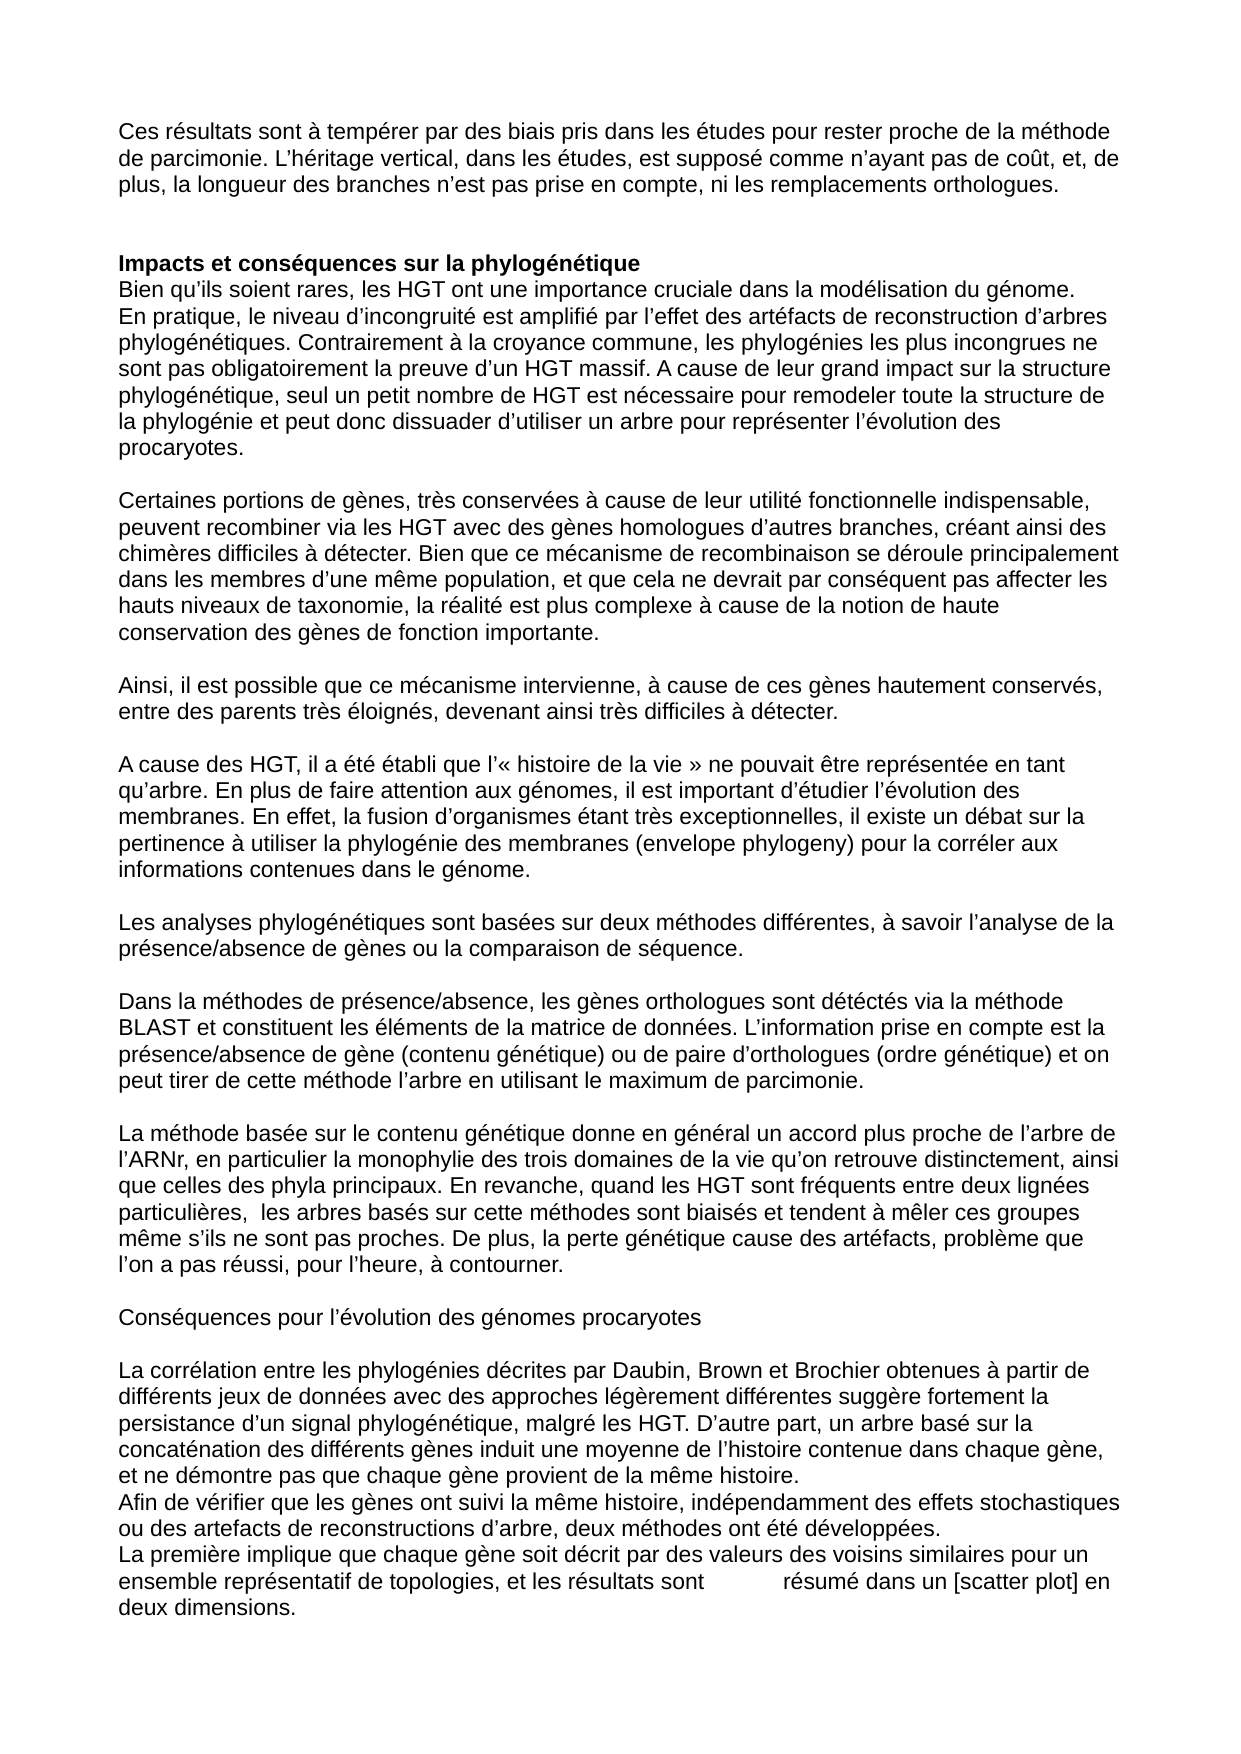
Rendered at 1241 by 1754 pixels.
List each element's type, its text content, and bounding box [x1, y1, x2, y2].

text Dans la méthodes de présence/absence, les gènes orthologues sont détéctés via la méthode BLAST et constituent les éléments de la matrice de données. L’information prise en compte est la présence/absence de gène (contenu génétique) ou de paire d’orthologues (ordre génétique) et on peut tirer de cette méthode l’arbre en utilisant le maximum de parcimonie. [118, 988, 1122, 1093]
text A cause des HGT, il a été établi que l’« histoire de la vie » ne pouvait être représentée en tant qu’arbre. En plus de faire attention aux génomes, il est important d’étudier l’évolution des membranes. En effet, la fusion d’organismes étant très exceptionnelles, il existe un débat sur la pertinence à utiliser la phylogénie des membranes (envelope phylogeny) pour la corréler aux informations contenues dans le génome. [118, 751, 1122, 882]
text Afin de vérifier que les gènes ont suivi la même histoire, indépendamment des effets stochastiques ou des artefacts de reconstructions d’arbre, deux méthodes ont été développées. [118, 1488, 1122, 1541]
text Conséquences pour l’évolution des génomes procaryotes [118, 1304, 1122, 1330]
text En pratique, le niveau d’incongruité est amplifié par l’effet des artéfacts de reconstruction d’arbres phylogénétiques. Contrairement à la croyance commune, les phylogénies les plus incongrues ne sont pas obligatoirement la preuve d’un HGT massif. A cause de leur grand impact sur la structure phylogénétique, seul un petit nombre de HGT est nécessaire pour remodeler toute la structure de la phylogénie et peut donc dissuader d’utiliser un arbre pour représenter l’évolution des procaryotes. [118, 303, 1122, 461]
text La méthode basée sur le contenu génétique donne en général un accord plus proche de l’arbre de l’ARNr, en particulier la monophylie des trois domaines de la vie qu’on retrouve distinctement, ainsi que celles des phyla principaux. En revanche, quand les HGT sont fréquents entre deux lignées particulières, les arbres basés sur cette méthodes sont biaisés et tendent à mêler ces groupes même s’ils ne sont pas proches. De plus, la perte génétique cause des artéfacts, problème que l’on a pas réussi, pour l’heure, à contourner. [118, 1119, 1122, 1278]
text Ainsi, il est possible que ce mécanisme intervienne, à cause de ces gènes hautement conservés, entre des parents très éloignés, devenant ainsi très difficiles à détecter. [118, 672, 1122, 724]
text Impacts et conséquences sur la phylogénétique [118, 250, 1122, 276]
text Les analyses phylogénétiques sont basées sur deux méthodes différentes, à savoir l’analyse de la présence/absence de gènes ou la comparaison de séquence. [118, 909, 1122, 961]
text Ces résultats sont à tempérer par des biais pris dans les études pour rester proche de la méthode de parcimonie. L’héritage vertical, dans les études, est supposé comme n’ayant pas de coût, et, de plus, la longueur des branches n’est pas prise en compte, ni les remplacements orthologues. [118, 118, 1122, 197]
text Bien qu’ils soient rares, les HGT ont une importance cruciale dans la modélisation du génome. [118, 276, 1122, 303]
text La corrélation entre les phylogénies décrites par Daubin, Brown et Brochier obtenues à partir de différents jeux de données avec des approches légèrement différentes suggère fortement la persistance d’un signal phylogénétique, malgré les HGT. D’autre part, un arbre basé sur la concaténation des différents gènes induit une moyenne de l’histoire contenue dans chaque gène, et ne démontre pas que chaque gène provient de la même histoire. [118, 1357, 1122, 1488]
text La première implique que chaque gène soit décrit par des valeurs des voisins similaires pour un ensemble représentatif de topologies, et les résultats sont résumé dans un [scatter plot] en deux dimensions. [118, 1541, 1122, 1620]
text Certaines portions de gènes, très conservées à cause de leur utilité fonctionnelle indispensable, peuvent recombiner via les HGT avec des gènes homologues d’autres branches, créant ainsi des chimères difficiles à détecter. Bien que ce mécanisme de recombinaison se déroule principalement dans les membres d’une même population, et que cela ne devrait par conséquent pas affecter les hauts niveaux de taxonomie, la réalité est plus complexe à cause de la notion de haute conservation des gènes de fonction importante. [118, 487, 1122, 645]
